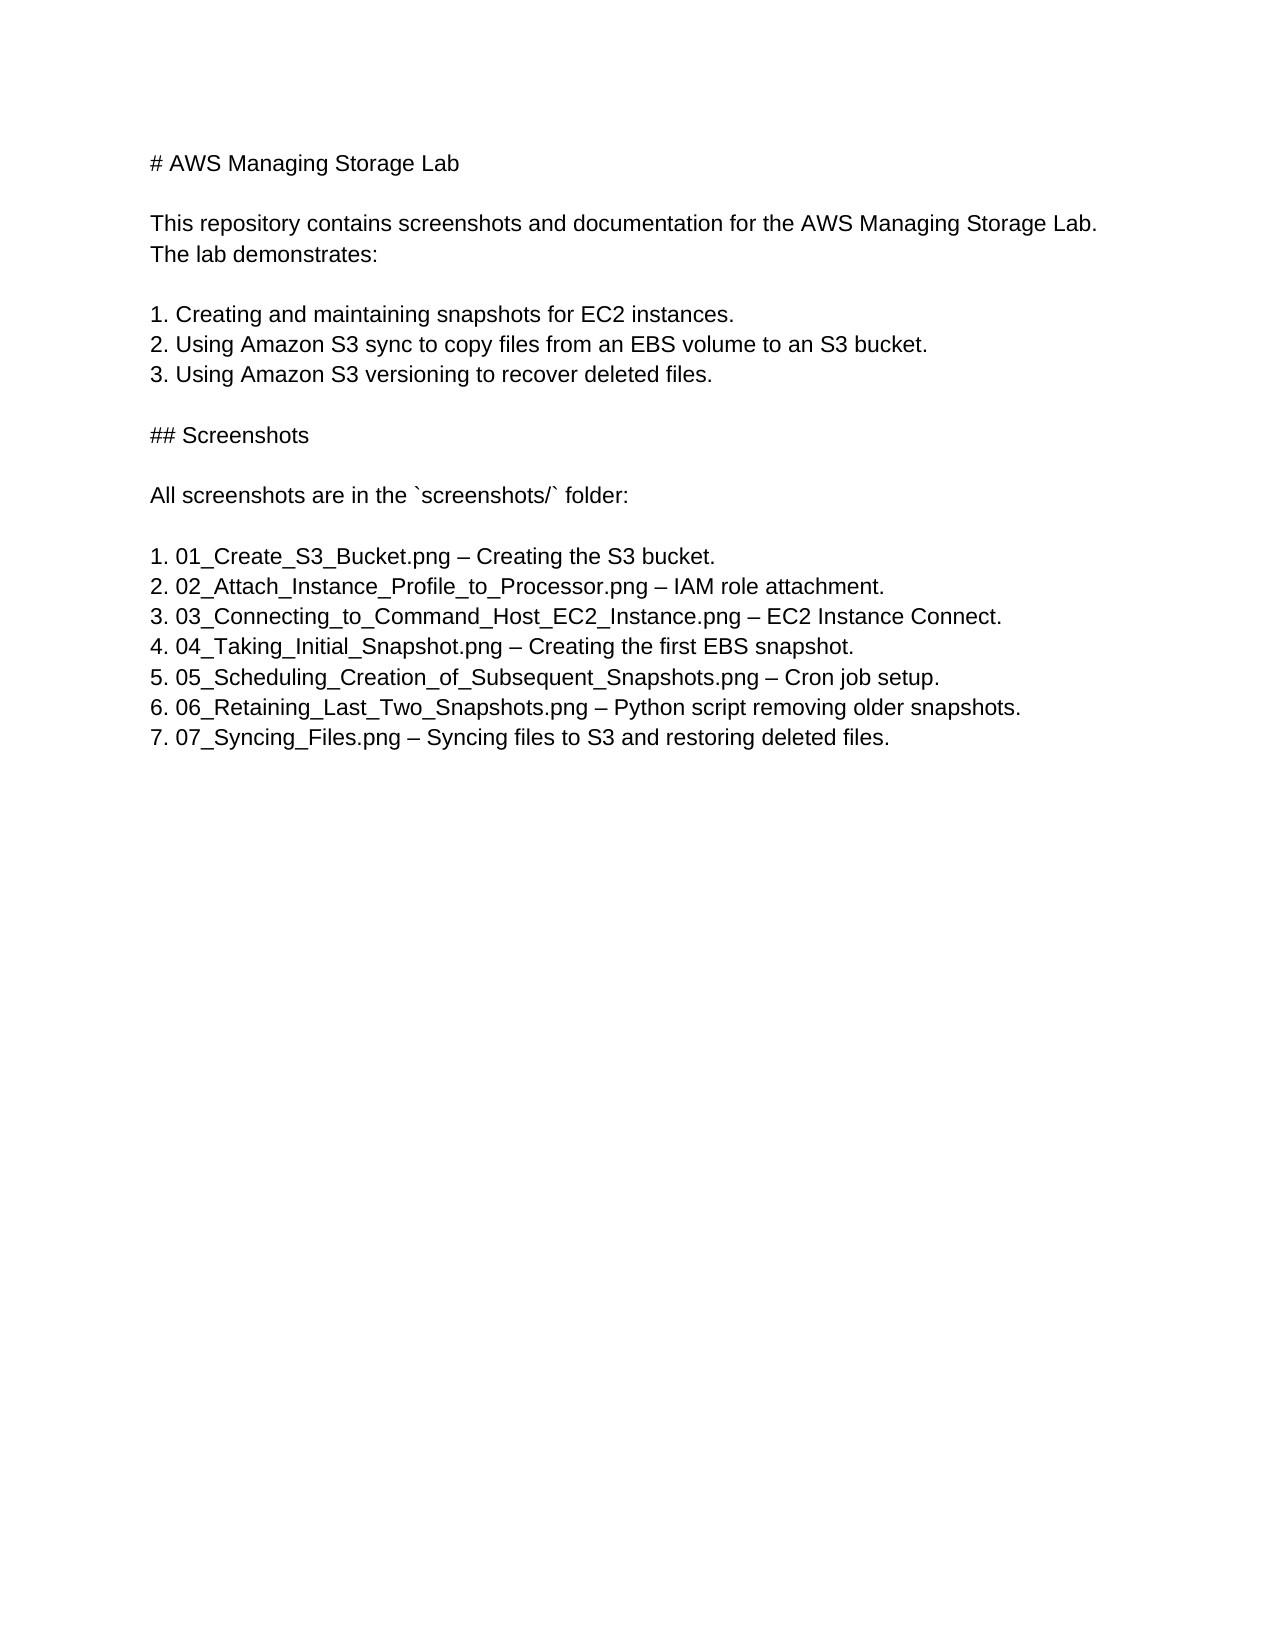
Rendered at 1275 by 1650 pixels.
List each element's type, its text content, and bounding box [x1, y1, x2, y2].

text ## Screenshots [150, 422, 1125, 448]
text 5. 05_Scheduling_Creation_of_Subsequent_Snapshots.png – Cron job setup. [150, 663, 1125, 690]
text 4. 04_Taking_Initial_Snapshot.png – Creating the first EBS snapshot. [150, 633, 1125, 660]
text 1. 01_Create_S3_Bucket.png – Creating the S3 bucket. [150, 543, 1125, 569]
text 7. 07_Syncing_Files.png – Syncing files to S3 and restoring deleted files. [150, 724, 1125, 750]
text 2. Using Amazon S3 sync to copy files from an EBS volume to an S3 bucket. [150, 331, 1125, 358]
text 3. Using Amazon S3 versioning to recover deleted files. [150, 361, 1125, 388]
text 1. Creating and maintaining snapshots for EC2 instances. [150, 301, 1125, 327]
text This repository contains screenshots and documentation for the AWS Managing Storage Lab. The lab demonstrates: [150, 210, 1125, 267]
text 6. 06_Retaining_Last_Two_Snapshots.png – Python script removing older snapshots. [150, 694, 1125, 720]
text # AWS Managing Storage Lab [150, 150, 1125, 176]
text 2. 02_Attach_Instance_Profile_to_Processor.png – IAM role attachment. [150, 573, 1125, 599]
text 3. 03_Connecting_to_Command_Host_EC2_Instance.png – EC2 Instance Connect. [150, 603, 1125, 629]
text All screenshots are in the `screenshots/` folder: [150, 482, 1125, 509]
